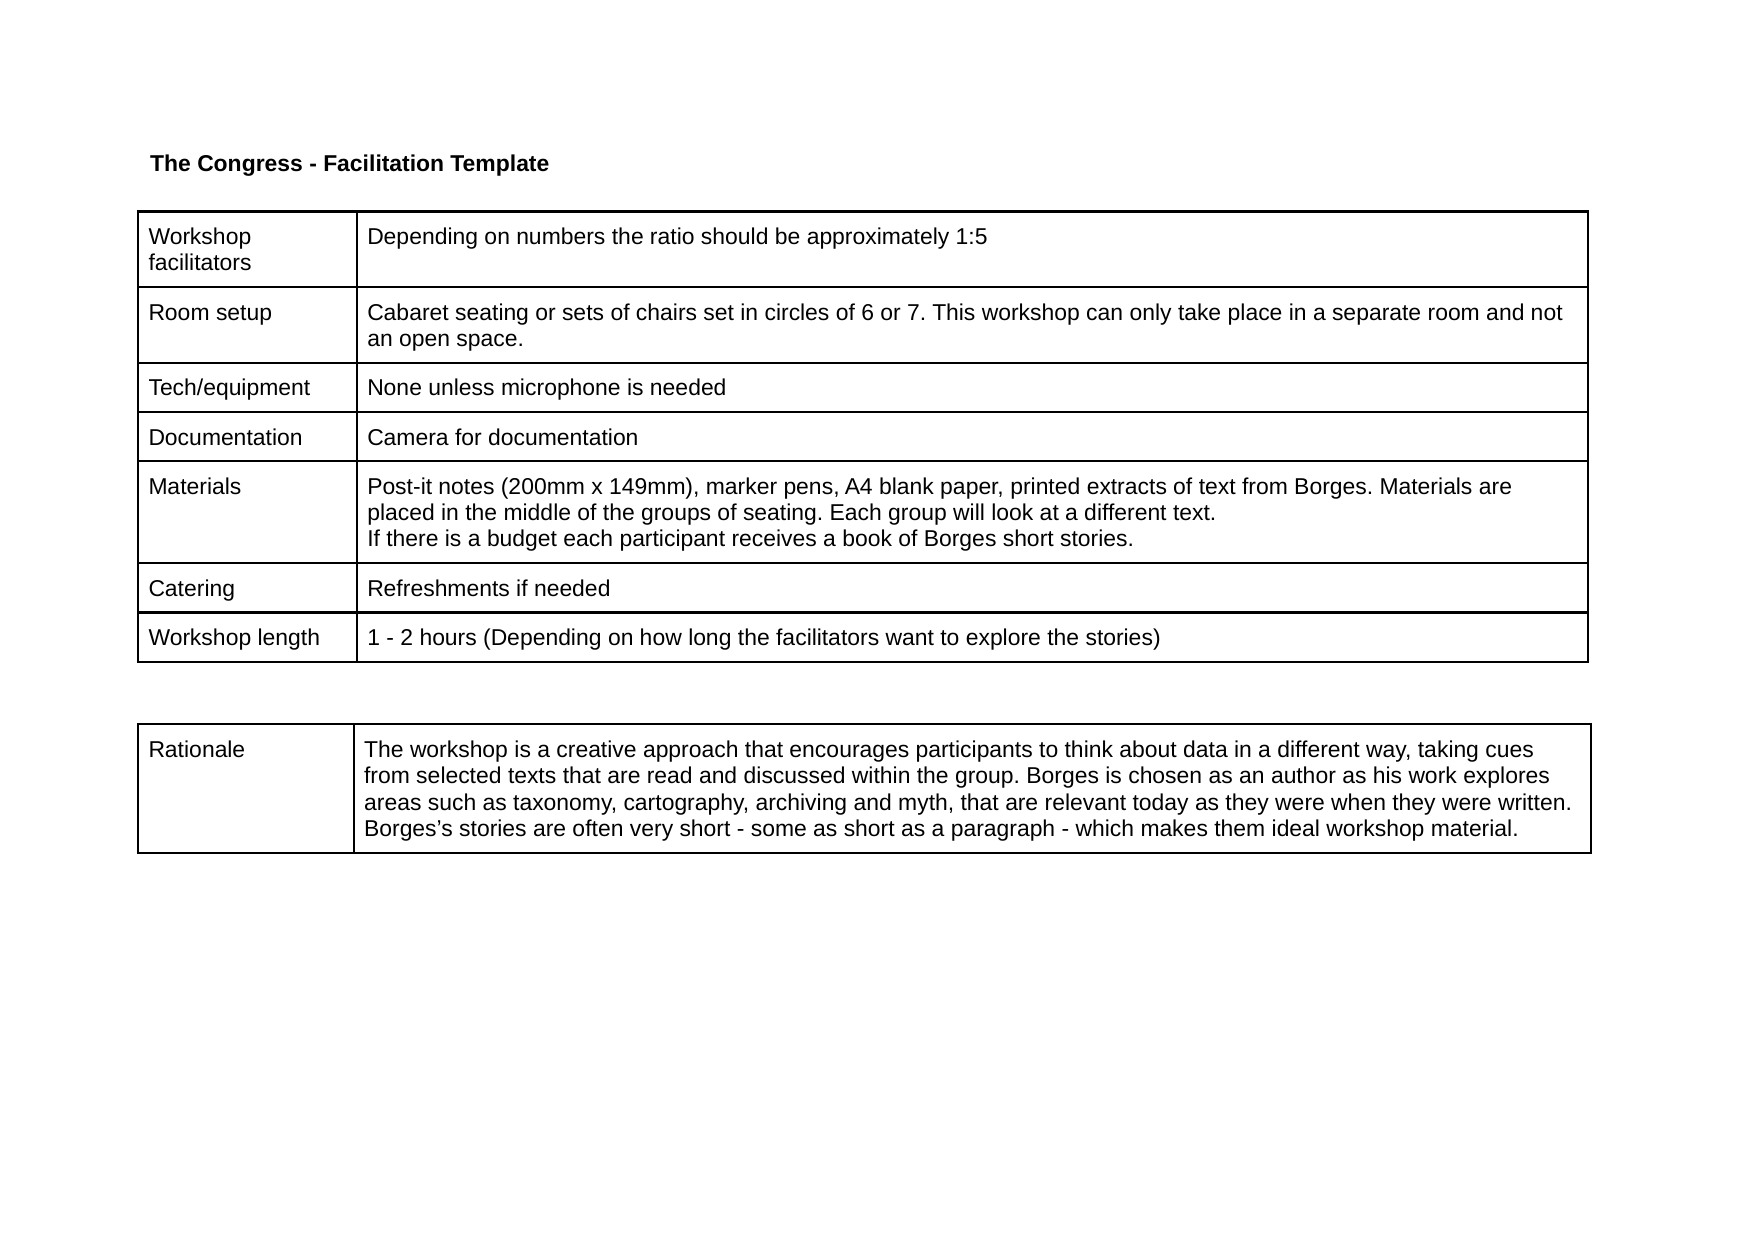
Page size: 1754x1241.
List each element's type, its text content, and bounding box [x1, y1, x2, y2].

table_header Rationale [139, 725, 353, 852]
table_header Depending on numbers the ratio should be approximately 1:5 [358, 213, 1587, 286]
table_cell Materials [139, 462, 356, 562]
text The Congress - Facilitation Template [150, 150, 1604, 176]
table_cell Catering [139, 564, 356, 611]
table_cell Refreshments if needed [358, 564, 1587, 611]
table_cell Tech/equipment [139, 364, 356, 411]
table_cell Room setup [139, 288, 356, 362]
table_cell Workshop length [139, 614, 356, 661]
table_cell Camera for documentation [358, 413, 1587, 460]
table_header The workshop is a creative approach that encourages participants to think about data in a different way, taking cues from selected texts that are read and discussed within the group. Borges is chosen as an author as his work explores areas such as taxonomy, cartography, archiving and myth, that are relevant today as they were when they were written. Borges’s stories are often very short - some as short as a paragraph - which makes them ideal workshop material. [355, 725, 1590, 852]
table_cell Cabaret seating or sets of chairs set in circles of 6 or 7. This workshop can only take place in a separate room and not an open space. [358, 288, 1587, 362]
table_header Workshop facilitators [139, 213, 356, 286]
table_cell Documentation [139, 413, 356, 460]
table_cell Post-it notes (200mm x 149mm), marker pens, A4 blank paper, printed extracts of text from Borges. Materials are placed in the middle of the groups of seating. Each group will look at a different text. If there is a budget each participant receives a book of Borges short stories. [358, 462, 1587, 562]
table_cell None unless microphone is needed [358, 364, 1587, 411]
table_cell 1 - 2 hours (Depending on how long the facilitators want to explore the stories) [358, 614, 1587, 661]
